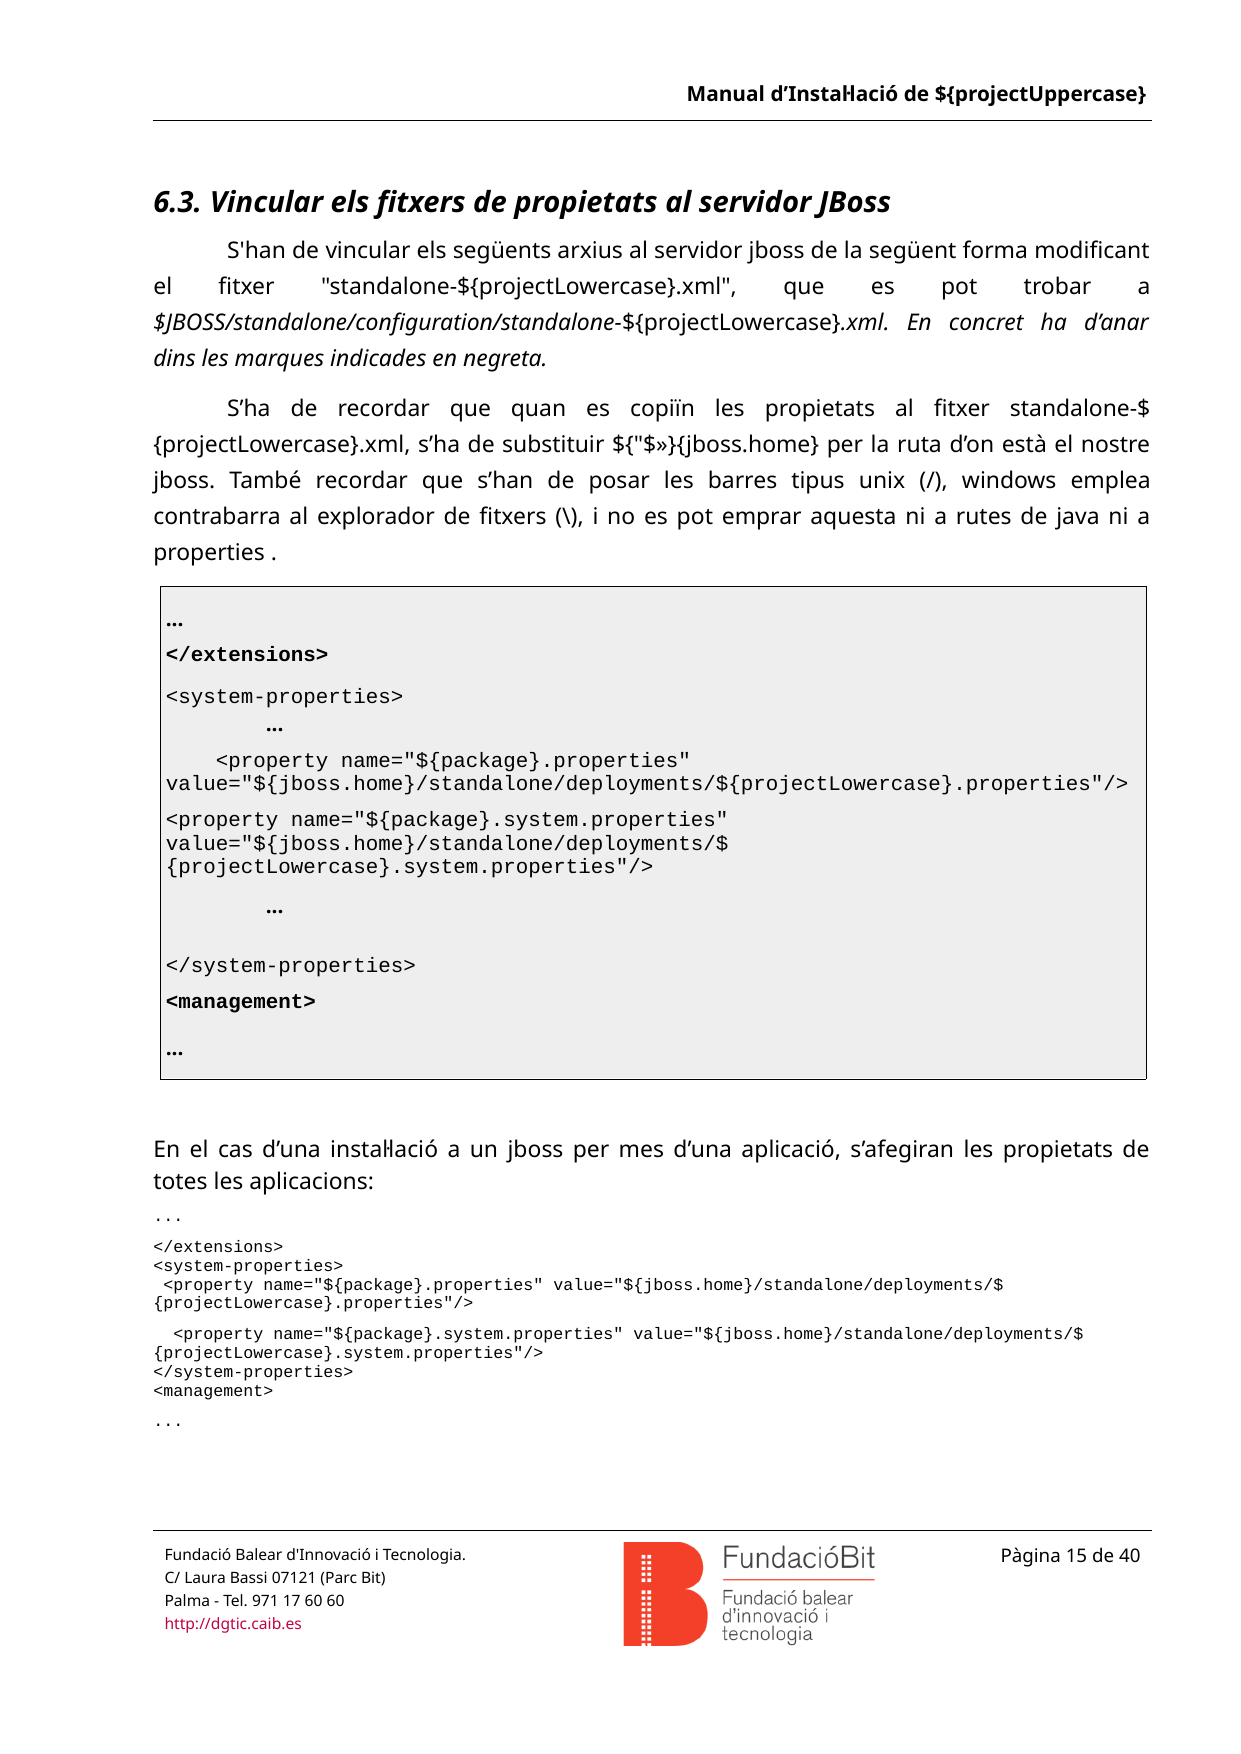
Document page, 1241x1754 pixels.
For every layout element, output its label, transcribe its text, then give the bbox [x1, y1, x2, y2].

text S'han de vincular els següents arxius al servidor jboss de la següent forma modificant el fitxer "standalone-${projectLowercase}.xml", que es pot trobar a $JBOSS/standalone/configuration/standalone-${projectLowercase}.xml. En concret ha d’anar dins les marques indicades en negreta. [153, 234, 1152, 373]
picture [623, 1542, 875, 1646]
subtitle Vincular els fitxers de propietats al servidor JBoss [153, 181, 1152, 221]
table_header ... </extensions> <system-properties> <property name="${package}.properties" value="${jboss.home}/standalone/deployments/${projectLowercase}.properties"/> <property name="${package}.system.properties" value="${jboss.home}/standalone/deployments/${projectLowercase}.system.properties"/> </system-properties> <management> ... [153, 1208, 1152, 1443]
table_header ... </extensions> <system-properties> ... <property name="${package}.properties" value="${jboss.home}/standalone/deployments/${projectLowercase}.properties"/> <property name="${package}.system.properties" value="${jboss.home}/standalone/deployments/${projectLowercase}.system.properties"/> ... </system-properties> <management> ... [161, 587, 1146, 1078]
text S’ha de recordar que quan es copiïn les propietats al fitxer standalone-${projectLowercase}.xml, s’ha de substituir ${"$»}{jboss.home} per la ruta d’on està el nostre jboss. També recordar que s’han de posar les barres tipus unix (/), windows emplea contrabarra al explorador de fitxers (\), i no es pot emprar aquesta ni a rutes de java ni a properties . [153, 392, 1152, 567]
text En el cas d’una instal·lació a un jboss per mes d’una aplicació, s’afegiran les propietats de totes les aplicacions: [153, 1133, 1152, 1196]
